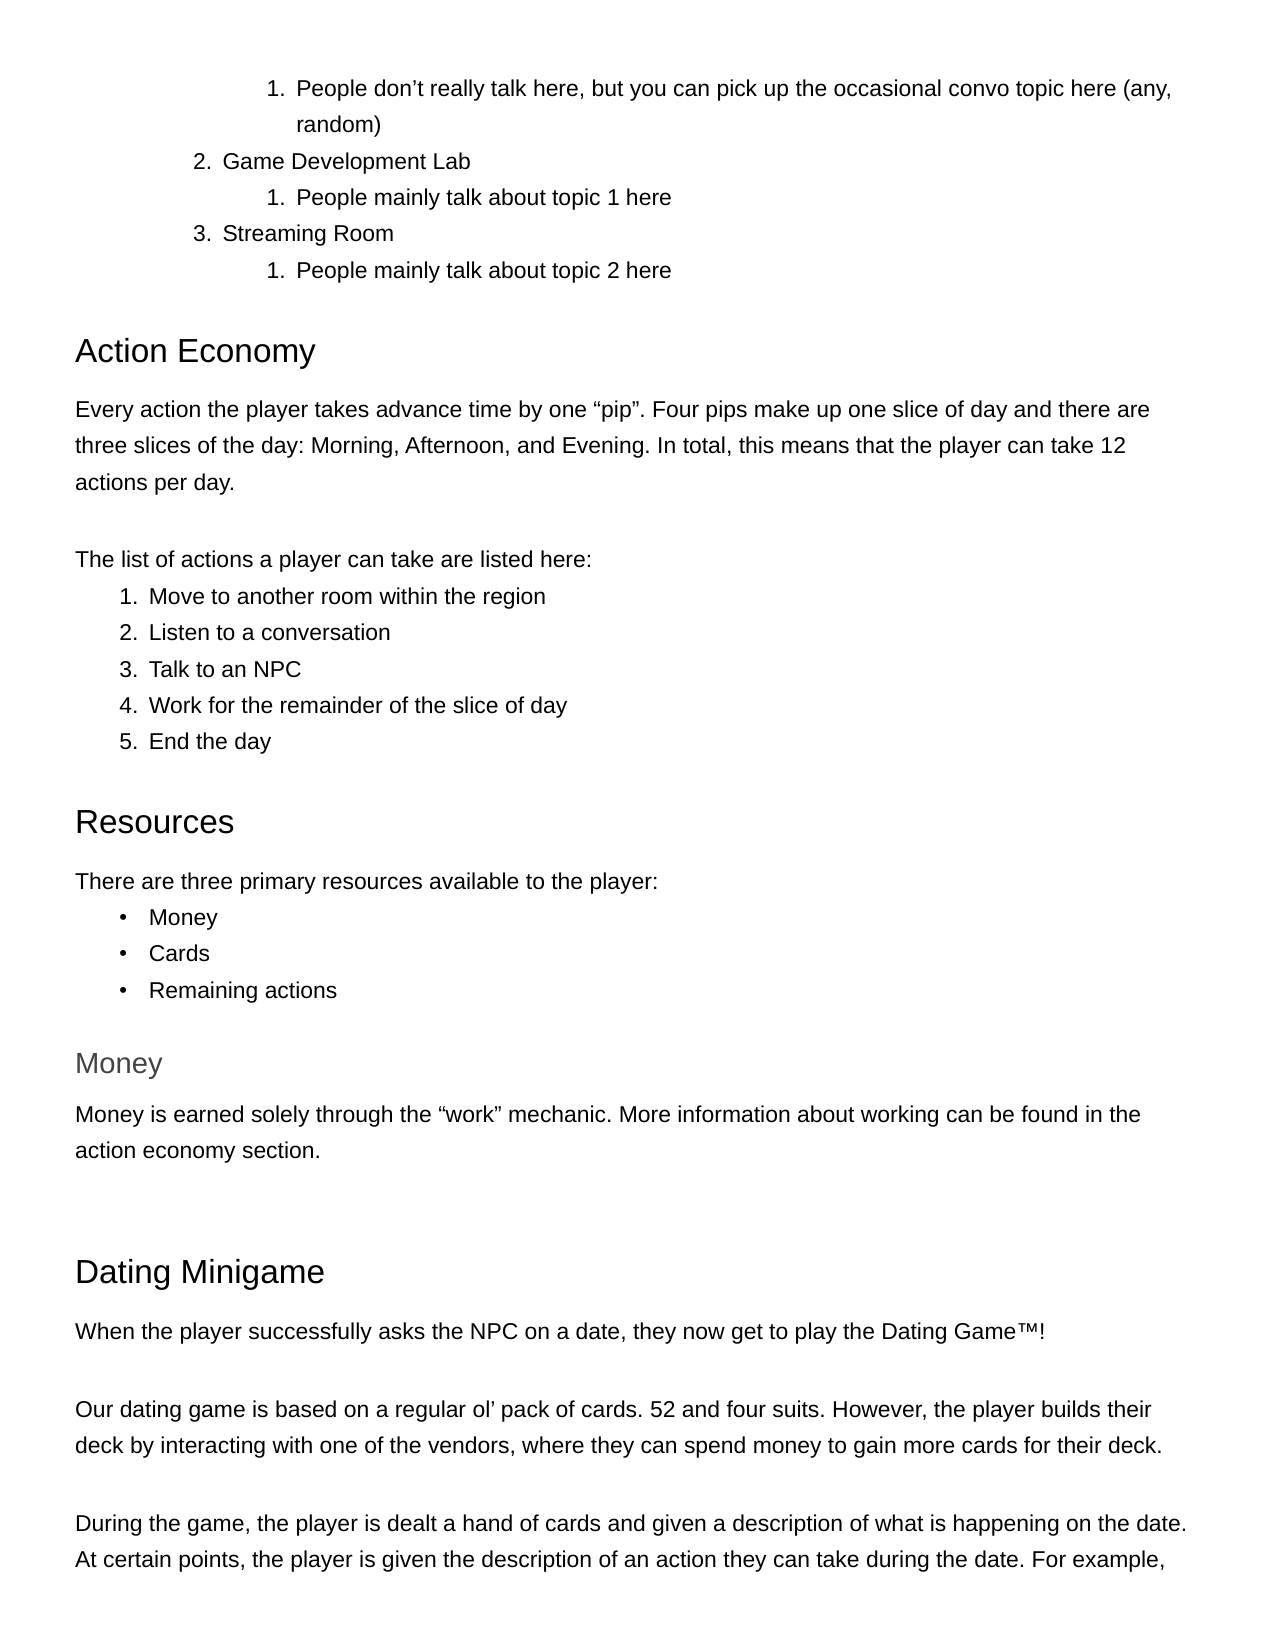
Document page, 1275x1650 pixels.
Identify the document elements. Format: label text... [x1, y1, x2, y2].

list End the day [119, 728, 1200, 754]
text The list of actions a player can take are listed here: [75, 546, 1200, 573]
list Move to another room within the region [119, 583, 1200, 609]
list Game Development Lab [193, 148, 1200, 174]
list Cards [119, 940, 1200, 967]
text There are three primary resources available to the player: [75, 868, 1200, 894]
text Our dating game is based on a regular ol’ pack of cards. 52 and four suits. However, the player builds their deck by interacting with one of the vendors, where they can spend money to gain more cards for their deck. [75, 1396, 1200, 1458]
list People mainly talk about topic 1 here [266, 184, 1200, 210]
list Listen to a conversation [119, 619, 1200, 646]
text When the player successfully asks the NPC on a date, they now get to play the Dating Game™! [75, 1318, 1200, 1344]
text Money is earned solely through the “work” mechanic. More information about working can be found in the action economy section. [75, 1101, 1200, 1164]
subtitle Resources [75, 802, 1200, 841]
subtitle Dating Minigame [75, 1252, 1200, 1291]
list Work for the remainder of the slice of day [119, 692, 1200, 718]
list People mainly talk about topic 2 here [266, 257, 1200, 283]
list People don’t really talk here, but you can pick up the occasional convo topic here (any, random) [266, 75, 1200, 138]
subtitle Action Economy [75, 331, 1200, 369]
subtitle Money [75, 1046, 1200, 1080]
list Talk to an NPC [119, 656, 1200, 682]
list Remaining actions [119, 977, 1200, 1003]
list Money [119, 904, 1200, 930]
text During the game, the player is dealt a hand of cards and given a description of what is happening on the date. At certain points, the player is given the description of an action they can take during the date. For example, [75, 1509, 1200, 1572]
list Streaming Room [193, 220, 1200, 247]
text Every action the player takes advance time by one “pip”. Four pips make up one slice of day and there are three slices of the day: Morning, Afternoon, and Evening. In total, this means that the player can take 12 actions per day. [75, 396, 1200, 495]
